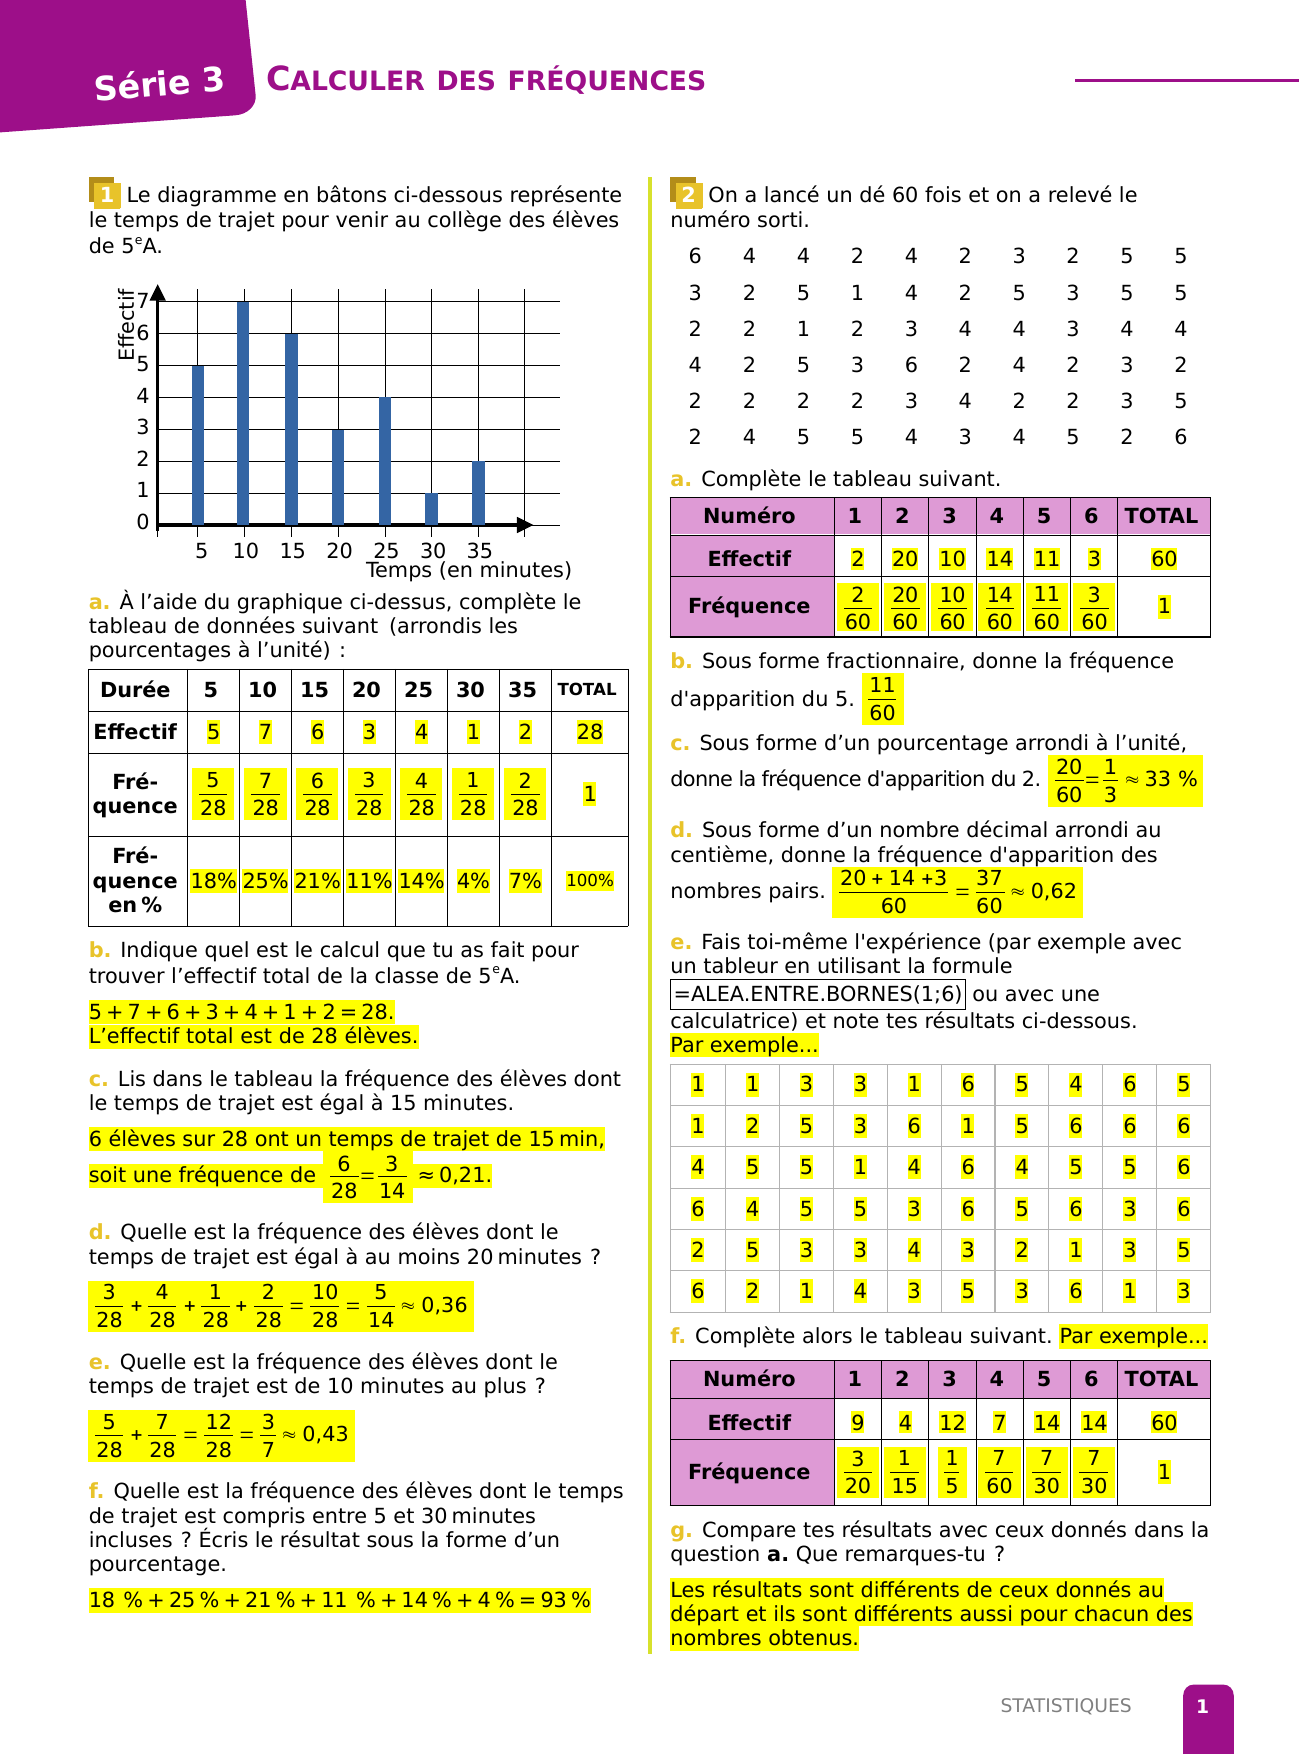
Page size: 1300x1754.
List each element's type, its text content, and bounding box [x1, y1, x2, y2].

table_cell 4% [448, 837, 499, 926]
table_cell [929, 1440, 976, 1505]
table_header 5 [1157, 239, 1211, 274]
table_cell 1 [834, 1147, 887, 1187]
table_cell [1024, 577, 1070, 636]
table_cell [292, 754, 343, 836]
table_cell 2 [941, 275, 995, 311]
table_cell 5 [1103, 275, 1157, 311]
table_cell 9 [835, 1399, 881, 1439]
table_cell 5 [780, 1106, 833, 1146]
table_cell 3 [1157, 1271, 1210, 1312]
table_cell [835, 1440, 881, 1505]
table_cell 5 [1157, 383, 1211, 419]
table_header 3 [929, 498, 976, 534]
table_cell 2 [726, 1106, 779, 1146]
list Quelle est la fréquence des élèves dont le temps de trajet est compris entre 5 et 30 minutes incluses ? Écris le résultat sous la forme d’un pourcentage. [88, 1479, 629, 1576]
subtitle 5 + 7 + 6 + 3 + 4 + 1 + 2 = 28. L’effectif total est de 28 élèves. [88, 1000, 623, 1049]
table_header 5 [188, 670, 239, 711]
table_cell 5 [1049, 1147, 1102, 1187]
table_cell 2 [941, 347, 995, 383]
table_header 6 [1071, 1361, 1117, 1398]
table_header TOTAL [552, 670, 628, 711]
subtitle 6 élèves sur 28 ont un temps de trajet de 15 min, soit une fréquence de ≈ 0,21. [413, 1127, 623, 1203]
table_cell 3 [1049, 275, 1103, 311]
table_header 2 [1049, 239, 1103, 274]
table_cell 5 [942, 1271, 994, 1312]
table_header 5 [1024, 498, 1070, 534]
table_cell 1 [780, 1271, 833, 1312]
table_cell 14 [977, 536, 1023, 576]
table_cell 4 [995, 347, 1049, 383]
table_header 3 [834, 1065, 887, 1105]
table_cell 6 [1157, 419, 1211, 455]
table_cell 1 [1049, 1230, 1102, 1270]
table_cell 1 [671, 1106, 725, 1146]
table_cell [500, 754, 551, 836]
table_cell 3 [1103, 383, 1157, 419]
table_cell Effectif [89, 712, 187, 753]
table_cell 6 [1157, 1189, 1210, 1229]
table_cell 5 [726, 1147, 779, 1187]
table_cell [1024, 1440, 1070, 1505]
table_cell 2 [1157, 347, 1211, 383]
list Compare tes résultats avec ceux donnés dans la question a. Que remarques-tu ? [670, 1518, 1211, 1566]
table_cell 2 [996, 1230, 1048, 1270]
list Quelle est la fréquence des élèves dont le temps de trajet est égal à au moins 20 minutes ? [88, 1220, 629, 1269]
table_cell 5 [996, 1189, 1048, 1229]
table_cell 5 [996, 1106, 1048, 1146]
table_cell 4 [887, 419, 941, 455]
table_cell [188, 754, 239, 836]
table_cell 12 [929, 1399, 976, 1439]
list Indique quel est le calcul que tu as fait pour trouver l’effectif total de la classe de 5eA. [88, 938, 629, 988]
list Sous forme fractionnaire, donne la fréquence d'apparition du 5. [670, 649, 1211, 725]
table_cell 2 [725, 347, 779, 383]
table_cell 2 [670, 311, 725, 347]
table_cell 60 [1118, 1399, 1210, 1439]
table_cell [448, 754, 499, 836]
table_cell 2 [500, 712, 551, 753]
table_cell 4 [726, 1189, 779, 1229]
table_header 1 [726, 1065, 779, 1105]
table_cell 4 [995, 419, 1049, 455]
table_cell 5 [779, 275, 833, 311]
table_cell 4 [995, 311, 1049, 347]
table_cell 4 [671, 1147, 725, 1187]
table_cell 4 [996, 1147, 1048, 1187]
table_cell 21% [292, 837, 343, 926]
list Quelle est la fréquence des élèves dont le temps de trajet est de 10 minutes au plus ? [88, 1350, 629, 1398]
table_cell 5 [726, 1230, 779, 1270]
list Lis dans le tableau la fréquence des élèves dont le temps de trajet est égal à 15 minutes. [88, 1067, 629, 1115]
table_cell 60 [1118, 536, 1210, 576]
subtitle À l’aide du graphique ci-dessus, complète le tableau de données suivant (arrondis les pourcentages à l’unité) : [88, 264, 629, 663]
table_cell 5 [834, 1189, 887, 1229]
table_cell 10 [929, 536, 976, 576]
table_cell 5 [779, 347, 833, 383]
table_cell 11% [344, 837, 395, 926]
table_cell 3 [887, 383, 941, 419]
table_header 6 [670, 239, 725, 274]
subtitle Les résultats sont différents de ceux donnés au départ et ils sont différents aussi pour chacun des nombres obtenus. [859, 1578, 1205, 1651]
table_cell 6 [671, 1271, 725, 1312]
table_cell 1 [1118, 577, 1210, 636]
table_cell 6 [1157, 1147, 1210, 1187]
table_cell 3 [833, 347, 887, 383]
table_cell 2 [671, 1230, 725, 1270]
table_cell 6 [1049, 1189, 1102, 1229]
table_cell 14 [1071, 1399, 1117, 1439]
table_cell 2 [725, 275, 779, 311]
table_cell 1 [1103, 1271, 1156, 1312]
table_cell 3 [888, 1271, 941, 1312]
table_cell 3 [1103, 347, 1157, 383]
list Sous forme d’un nombre décimal arrondi au centième, donne la fréquence d'apparition des nombres pairs. [670, 818, 1211, 918]
table_cell 3 [1049, 311, 1103, 347]
table_cell 1 [942, 1106, 994, 1146]
table_cell 6 [942, 1189, 994, 1229]
table_cell 6 [888, 1106, 941, 1146]
table_cell 3 [887, 311, 941, 347]
table_cell Fré­quence en % [89, 837, 187, 926]
table_cell 5 [779, 419, 833, 455]
table_cell 7% [500, 837, 551, 926]
table_cell [882, 1440, 928, 1505]
table_cell 6 [1103, 1106, 1156, 1146]
table_cell 3 [1071, 536, 1117, 576]
table_header 5 [1157, 1065, 1210, 1105]
table_cell [240, 754, 291, 836]
table_cell [977, 1440, 1023, 1505]
table_cell 3 [344, 712, 395, 753]
table_header 6 [1071, 498, 1117, 534]
table_header 3 [929, 1361, 976, 1398]
table_header 4 [977, 498, 1023, 534]
table_header 2 [833, 239, 887, 274]
subtitle 6 élèves sur 28 ont un temps de trajet de 15 min, soit une fréquence de ≈ 0,21. [88, 1127, 323, 1203]
table_cell 1 [779, 311, 833, 347]
table_cell 5 [833, 419, 887, 455]
table_cell 4 [1157, 311, 1211, 347]
table_header 5 [996, 1065, 1048, 1105]
table_cell 2 [670, 383, 725, 419]
table_cell [929, 577, 976, 636]
table_cell Effectif [671, 1399, 834, 1439]
table_cell 4 [941, 383, 995, 419]
list Complète le tableau suivant. [670, 467, 1211, 491]
table_cell 2 [725, 311, 779, 347]
table_header 2 [882, 1361, 928, 1398]
table_cell 4 [1103, 311, 1157, 347]
table_cell [835, 577, 881, 636]
table_cell 6 [1049, 1106, 1102, 1146]
table_header 6 [942, 1065, 994, 1105]
table_cell 7 [240, 712, 291, 753]
table_header Numéro [671, 498, 834, 534]
table_header 1 [835, 1361, 881, 1398]
table_cell 2 [995, 383, 1049, 419]
table_cell [344, 754, 395, 836]
table_cell 3 [670, 275, 725, 311]
table_cell 6 [1049, 1271, 1102, 1312]
table_cell 4 [941, 311, 995, 347]
table_header 4 [977, 1361, 1023, 1398]
table_cell 1 [552, 754, 628, 836]
table_header 1 [888, 1065, 941, 1105]
table_cell [882, 577, 928, 636]
table_cell 14% [396, 837, 447, 926]
table_header 6 [1103, 1065, 1156, 1105]
table_cell 25% [240, 837, 291, 926]
table_cell 5 [1157, 1230, 1210, 1270]
table_header 25 [396, 670, 447, 711]
table_cell 3 [834, 1230, 887, 1270]
table_cell 2 [835, 536, 881, 576]
table_cell 3 [942, 1230, 994, 1270]
table_header 4 [779, 239, 833, 274]
table_cell 3 [834, 1106, 887, 1146]
table_cell Fréquence [671, 1440, 834, 1505]
table_cell 6 [1157, 1106, 1210, 1146]
table_cell 5 [780, 1147, 833, 1187]
table_cell 2 [1049, 383, 1103, 419]
table_cell 4 [888, 1147, 941, 1187]
table_cell 3 [780, 1230, 833, 1270]
table_cell Effectif [671, 536, 834, 576]
table_header 5 [1103, 239, 1157, 274]
table_header Durée [89, 670, 187, 711]
table_cell 100% [552, 837, 628, 926]
table_cell 5 [188, 712, 239, 753]
table_cell 2 [1103, 419, 1157, 455]
table_cell Fré­quence [89, 754, 187, 836]
table_cell 7 [977, 1399, 1023, 1439]
table_cell 14 [1024, 1399, 1070, 1439]
table_cell 2 [779, 383, 833, 419]
table_cell 5 [780, 1189, 833, 1229]
table_header 10 [240, 670, 291, 711]
table_cell 3 [888, 1189, 941, 1229]
table_header 2 [882, 498, 928, 534]
subtitle Le diagramme en bâtons ci-dessous représente le temps de trajet pour venir au collège des élèves de 5eA. [88, 177, 629, 259]
table_cell 2 [833, 383, 887, 419]
table_cell 2 [833, 311, 887, 347]
table_cell 20 [882, 536, 928, 576]
table_cell 1 [833, 275, 887, 311]
table_cell 28 [552, 712, 628, 753]
table_cell 1 [1118, 1440, 1210, 1505]
table_header 4 [887, 239, 941, 274]
table_cell 2 [670, 419, 725, 455]
table_cell 5 [1049, 419, 1103, 455]
table_header TOTAL [1118, 1361, 1210, 1398]
table_header 4 [725, 239, 779, 274]
table_header 20 [344, 670, 395, 711]
table_header 5 [1024, 1361, 1070, 1398]
table_cell 4 [396, 712, 447, 753]
table_cell 1 [448, 712, 499, 753]
table_cell 4 [882, 1399, 928, 1439]
list Fais toi-même l'expérience (par exemple avec un tableur en utilisant la formule =ALEA.ENTRE.BORNES(1;6) ou avec une calculatrice) et note tes résultats ci-dessous. Par exemple... [670, 930, 1211, 1057]
table_cell 6 [887, 347, 941, 383]
table_cell 2 [1049, 347, 1103, 383]
table_cell Fréquence [671, 577, 834, 636]
table_cell 4 [725, 419, 779, 455]
table_cell 4 [670, 347, 725, 383]
list Sous forme d’un pourcentage arrondi à l’unité, donne la fréquence d'apparition du 2. [670, 731, 1211, 807]
table_cell [977, 577, 1023, 636]
table_cell 2 [726, 1271, 779, 1312]
table_cell 6 [671, 1189, 725, 1229]
table_header 4 [1049, 1065, 1102, 1105]
table_cell 3 [941, 419, 995, 455]
table_cell 18% [188, 837, 239, 926]
table_cell 4 [834, 1271, 887, 1312]
table_header Numéro [671, 1361, 834, 1398]
table_header 15 [292, 670, 343, 711]
table_cell 4 [887, 275, 941, 311]
table_header 30 [448, 670, 499, 711]
table_cell 6 [292, 712, 343, 753]
table_cell 3 [1103, 1189, 1156, 1229]
subtitle On a lancé un dé 60 fois et on a relevé le numéro sorti. [670, 177, 1211, 232]
table_cell [1071, 577, 1117, 636]
table_header 1 [671, 1065, 725, 1105]
list Complète alors le tableau suivant. Par exemple... [670, 1324, 1059, 1349]
table_header 2 [941, 239, 995, 274]
table_cell 5 [1103, 1147, 1156, 1187]
table_cell 3 [996, 1271, 1048, 1312]
table_header 1 [835, 498, 881, 534]
table_cell 4 [888, 1230, 941, 1270]
table_header 35 [500, 670, 551, 711]
table_cell 2 [725, 383, 779, 419]
table_header 3 [780, 1065, 833, 1105]
table_header TOTAL [1118, 498, 1210, 534]
table_cell [396, 754, 447, 836]
table_cell 11 [1024, 536, 1070, 576]
table_cell [1071, 1440, 1117, 1505]
table_header 3 [995, 239, 1049, 274]
table_cell 6 [942, 1147, 994, 1187]
table_cell 3 [1103, 1230, 1156, 1270]
table_cell 5 [995, 275, 1049, 311]
table_cell 5 [1157, 275, 1211, 311]
